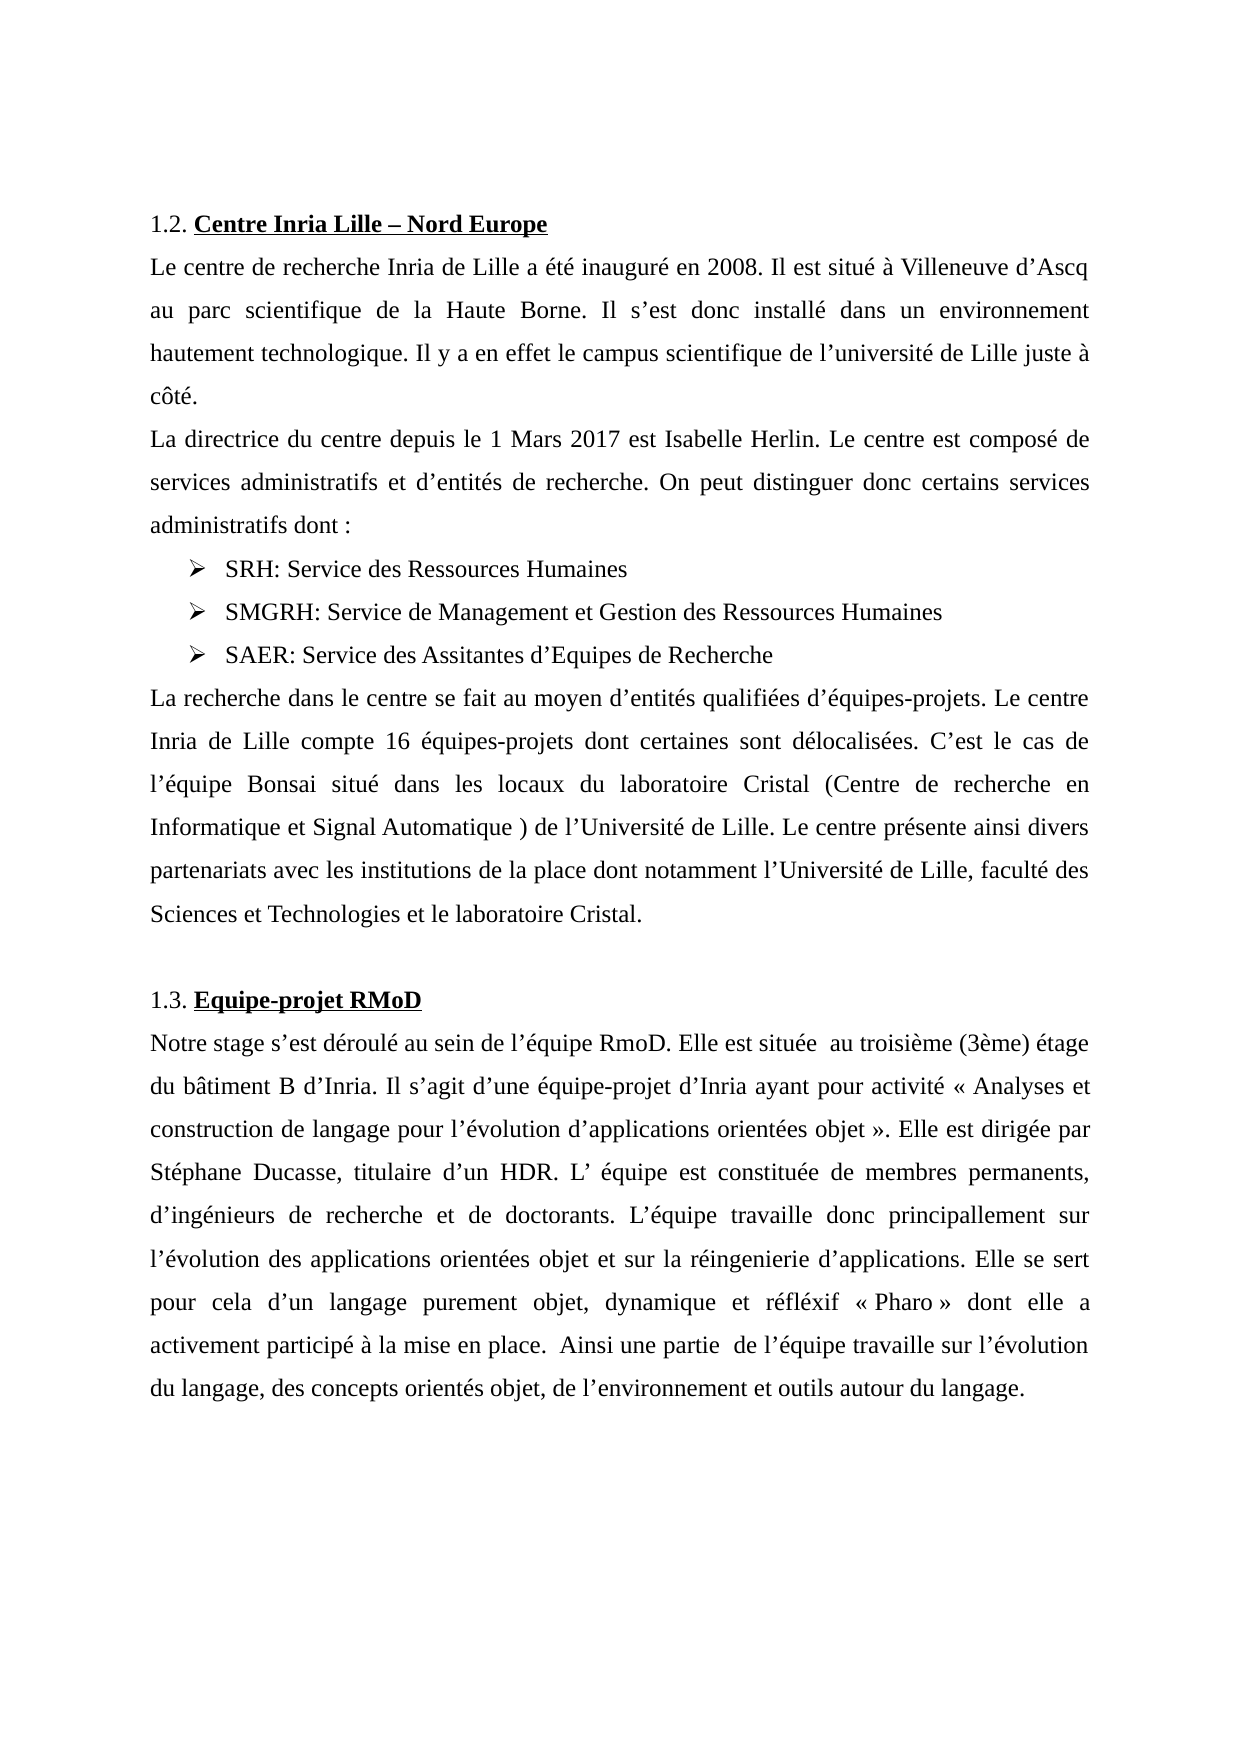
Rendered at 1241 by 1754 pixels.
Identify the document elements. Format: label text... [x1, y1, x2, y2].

list SRH: Service des Ressources Humaines [187, 554, 1091, 582]
text Notre stage s’est déroulé au sein de l’équipe RmoD. Elle est située au troisième (3ème) étage du bâtiment B d’Inria. Il s’agit d’une équipe-projet d’Inria ayant pour activité « Analyses et construction de langage pour l’évolution d’applications orientées objet ». Elle est dirigée par Stéphane Ducasse, titulaire d’un HDR. L’ équipe est constituée de membres permanents, d’ingénieurs de recherche et de doctorants. L’équipe travaille donc principallement sur l’évolution des applications orientées objet et sur la réingenierie d’applications. Elle se sert pour cela d’un langage purement objet, dynamique et réfléxif « Pharo » dont elle a activement participé à la mise en place. Ainsi une partie de l’équipe travaille sur l’évolution du langage, des concepts orientés objet, de l’environnement et outils autour du langage. [150, 1028, 1091, 1402]
text 1.2. Centre Inria Lille – Nord Europe [150, 209, 1091, 237]
list SAER: Service des Assitantes d’Equipes de Recherche [187, 640, 1091, 669]
text La recherche dans le centre se fait au moyen d’entités qualifiées d’équipes-projets. Le centre Inria de Lille compte 16 équipes-projets dont certaines sont délocalisées. C’est le cas de l’équipe Bonsai situé dans les locaux du laboratoire Cristal (Centre de recherche en Informatique et Signal Automatique ) de l’Université de Lille. Le centre présente ainsi divers partenariats avec les institutions de la place dont notamment l’Université de Lille, faculté des Sciences et Technologies et le laboratoire Cristal. [150, 683, 1091, 927]
list SMGRH: Service de Management et Gestion des Ressources Humaines [187, 597, 1091, 626]
text Le centre de recherche Inria de Lille a été inauguré en 2008. Il est situé à Villeneuve d’Ascq au parc scientifique de la Haute Borne. Il s’est donc installé dans un environnement hautement technologique. Il y a en effet le campus scientifique de l’université de Lille juste à côté. [150, 252, 1091, 410]
text La directrice du centre depuis le 1 Mars 2017 est Isabelle Herlin. Le centre est composé de services administratifs et d’entités de recherche. On peut distinguer donc certains services administratifs dont : [150, 424, 1091, 539]
text 1.3. Equipe-projet RMoD [150, 985, 1091, 1014]
